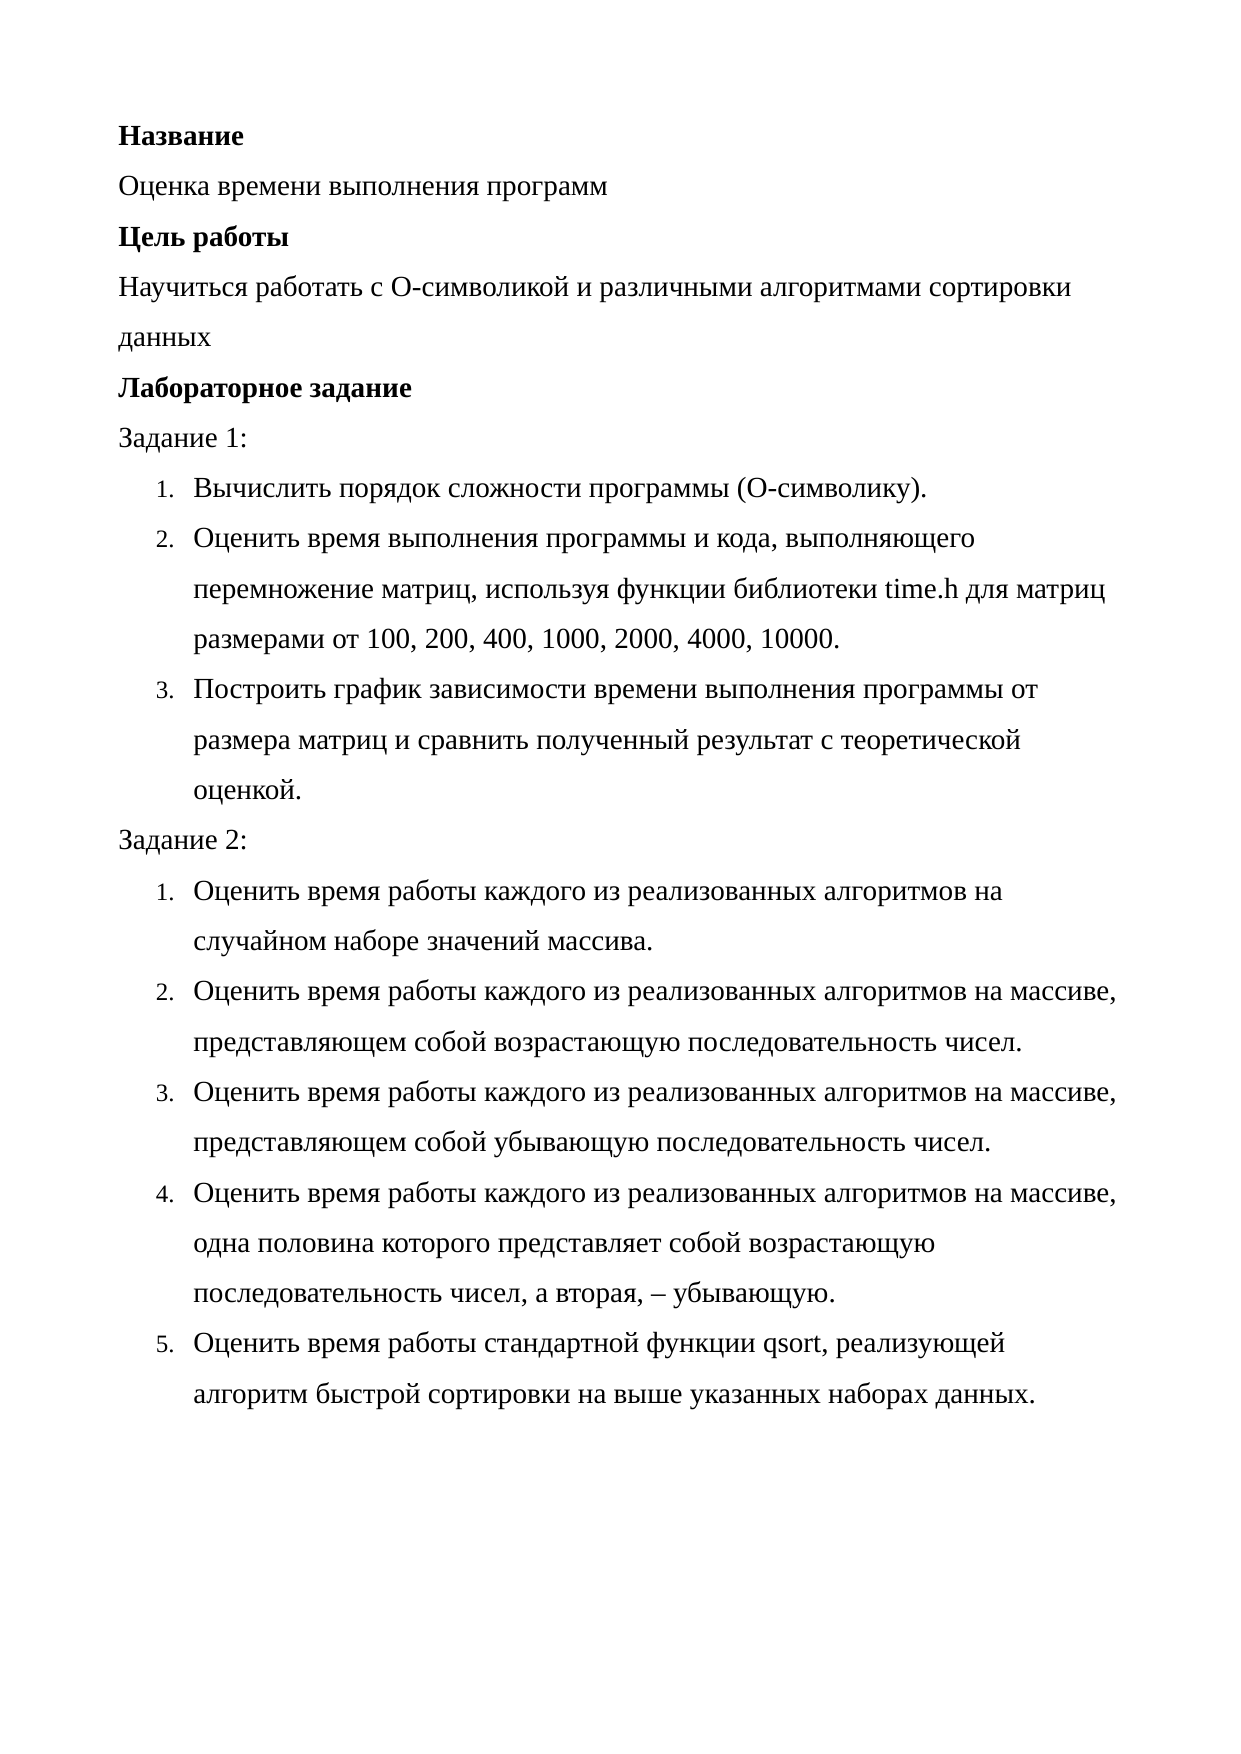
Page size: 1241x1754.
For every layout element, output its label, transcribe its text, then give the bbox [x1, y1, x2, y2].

list Оценить время работы стандартной функции qsort, реализующей алгоритм быстрой сортировки на выше указанных наборах данных. [156, 1326, 1122, 1409]
text Цель работы [118, 219, 1122, 252]
text Оценка времени выполнения программ [118, 168, 1122, 202]
text Научиться работать с O-символикой и различными алгоритмами сортировки данных [118, 269, 1122, 353]
list Оценить время работы каждого из реализованных алгоритмов на массиве, одна половина которого представляет собой возрастающую последовательность чисел, а вторая, – убывающую. [156, 1175, 1122, 1309]
text Лабораторное задание [118, 370, 1122, 403]
list Построить график зависимости времени выполнения программы от размера матриц и сравнить полученный результат с теоретической оценкой. [156, 672, 1122, 806]
list Оценить время работы каждого из реализованных алгоритмов на массиве, представляющем собой убывающую последовательность чисел. [156, 1074, 1122, 1158]
text Задание 1: [118, 420, 1122, 453]
list Оценить время выполнения программы и кода, выполняющего перемножение матриц, используя функции библиотеки time.h для матриц размерами от 100, 200, 400, 1000, 2000, 4000, 10000. [156, 521, 1122, 655]
list Оценить время работы каждого из реализованных алгоритмов на случайном наборе значений массива. [156, 873, 1122, 957]
list Оценить время работы каждого из реализованных алгоритмов на массиве, представляющем собой возрастающую последовательность чисел. [156, 973, 1122, 1057]
text Задание 2: [118, 822, 1122, 856]
text Название [118, 118, 1122, 152]
list Вычислить порядок сложности программы (О-символику). [156, 470, 1122, 504]
